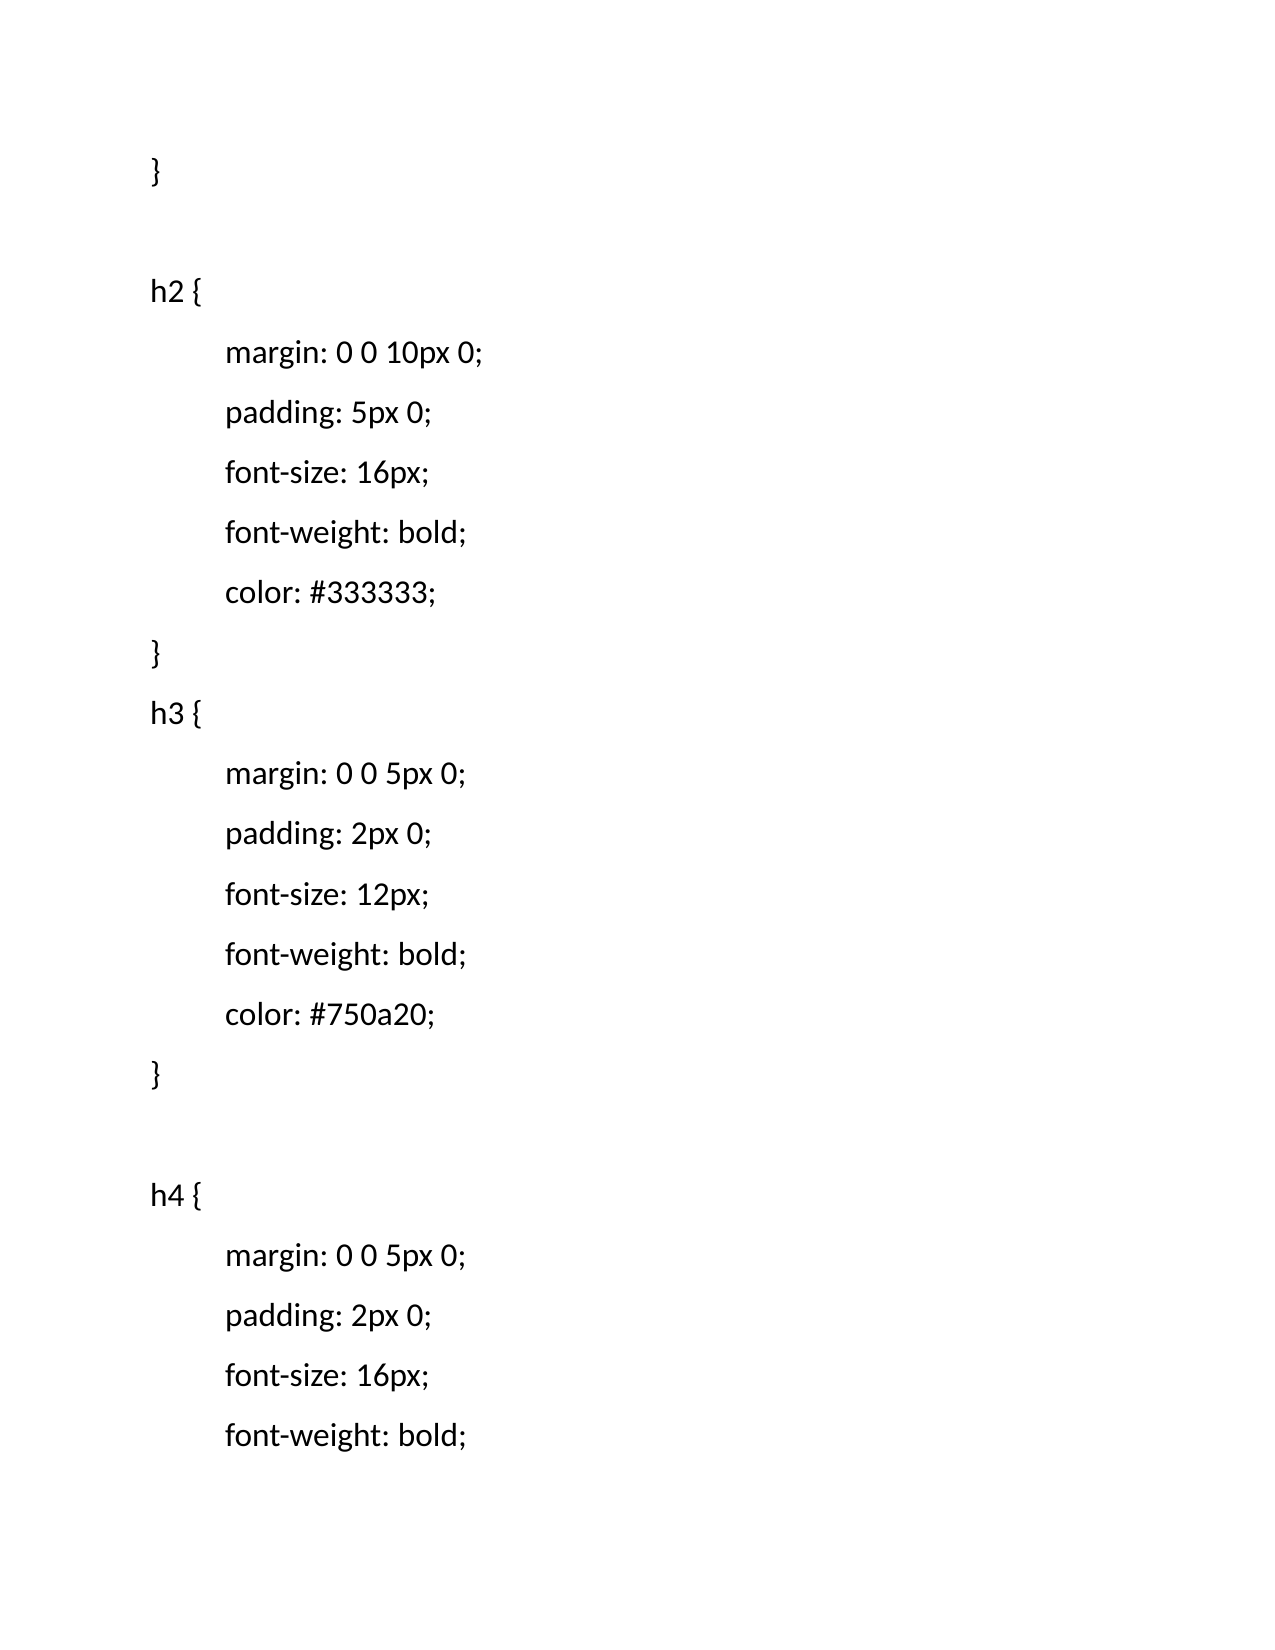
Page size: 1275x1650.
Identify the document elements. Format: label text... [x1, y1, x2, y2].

text font-size: 16px; [150, 451, 1125, 492]
text font-size: 12px; [150, 872, 1125, 913]
text padding: 2px 0; [150, 1294, 1125, 1335]
text color: #750a20; [150, 993, 1125, 1034]
text margin: 0 0 5px 0; [150, 752, 1125, 793]
text h4 { [150, 1173, 1125, 1214]
text } [150, 1053, 1125, 1094]
text padding: 2px 0; [150, 812, 1125, 853]
text font-size: 16px; [150, 1354, 1125, 1395]
text margin: 0 0 10px 0; [150, 331, 1125, 371]
text padding: 5px 0; [150, 391, 1125, 432]
text h3 { [150, 692, 1125, 733]
text } [150, 150, 1125, 191]
text font-weight: bold; [150, 1414, 1125, 1455]
text font-weight: bold; [150, 933, 1125, 973]
text font-weight: bold; [150, 511, 1125, 552]
text } [150, 632, 1125, 672]
text margin: 0 0 5px 0; [150, 1234, 1125, 1274]
text color: #333333; [150, 571, 1125, 612]
text h2 { [150, 270, 1125, 311]
